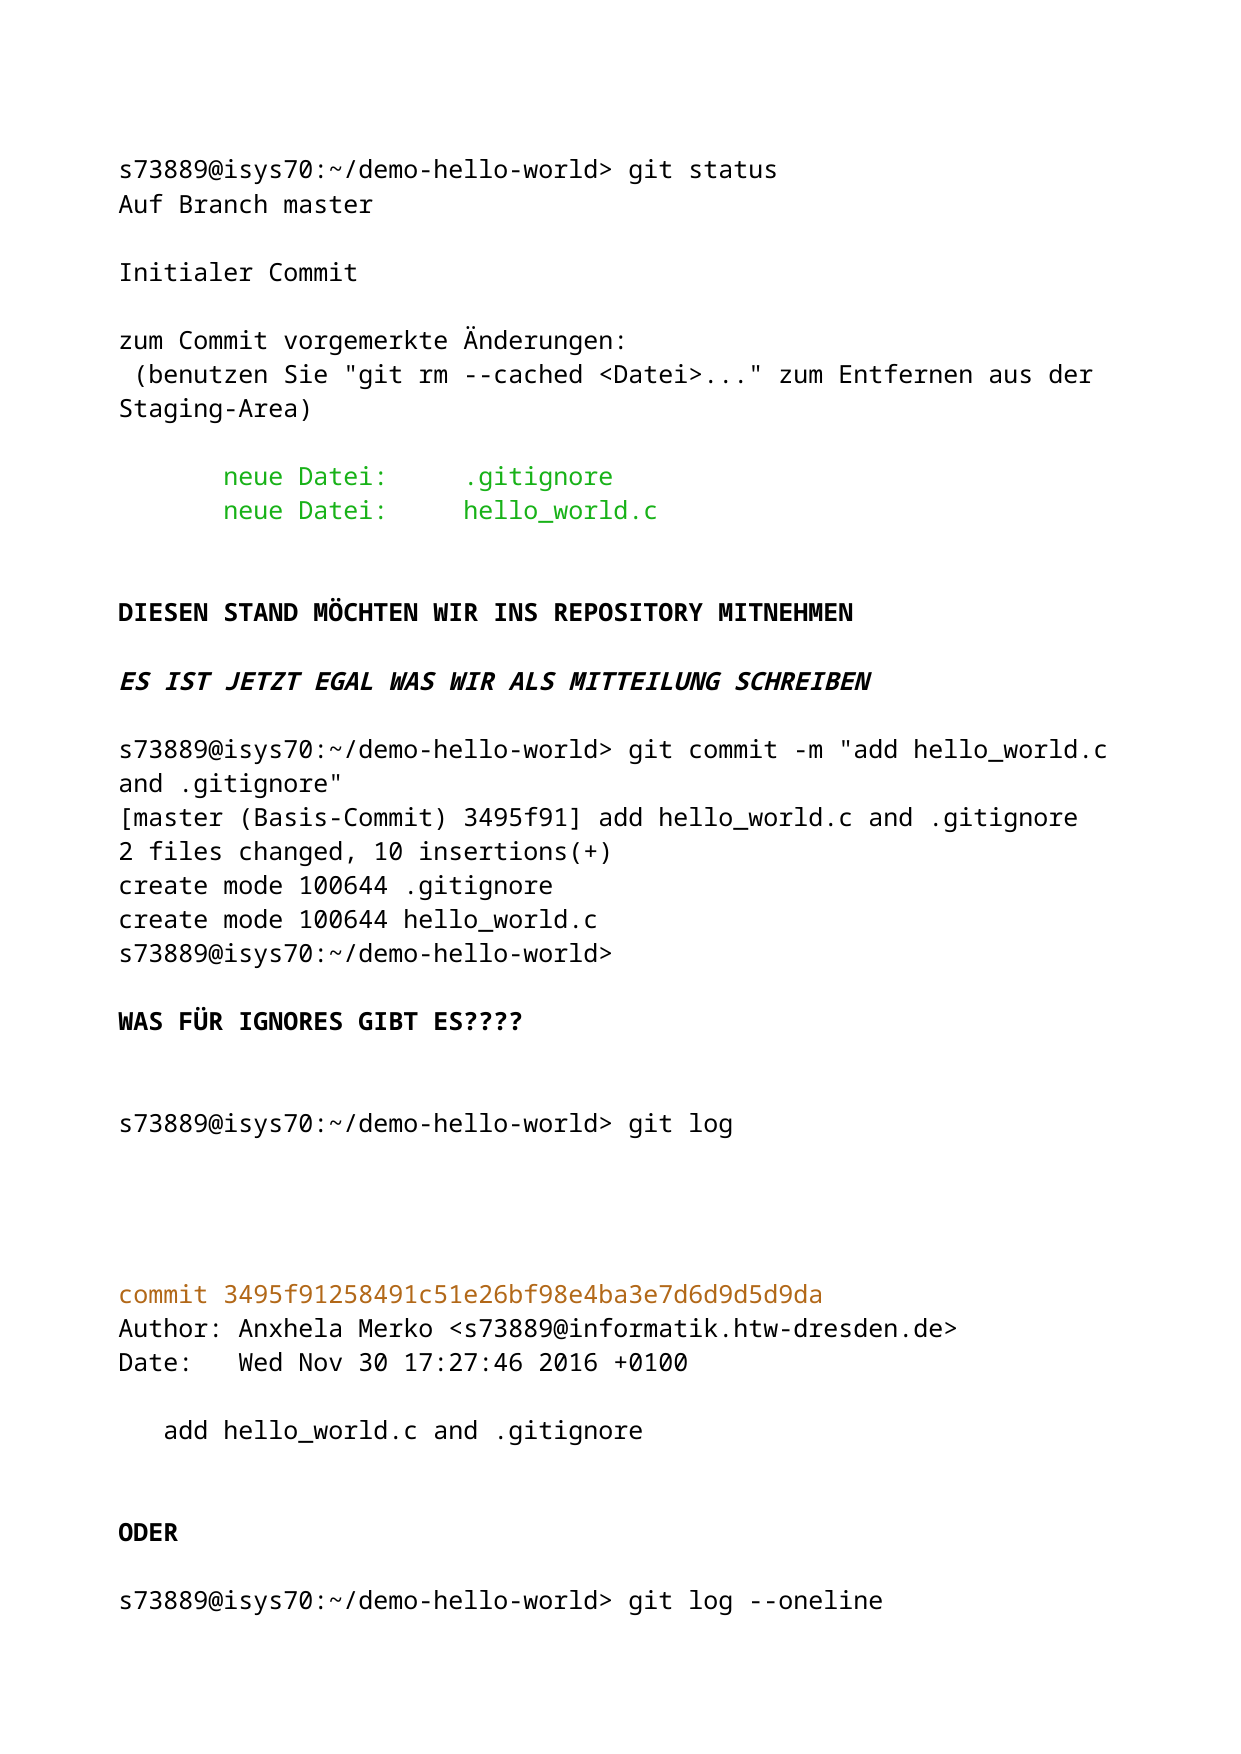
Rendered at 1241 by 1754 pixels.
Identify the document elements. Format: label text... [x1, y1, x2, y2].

text ES IST JETZT EGAL WAS WIR ALS MITTEILUNG SCHREIBEN [118, 663, 1122, 697]
text s73889@isys70:~/demo-hello-world> git log --oneline [118, 1583, 1122, 1617]
text s73889@isys70:~/demo-hello-world> git commit -m "add hello_world.c and .gitignore" [master (Basis-Commit) 3495f91] add hello_world.c and .gitignore 2 files changed, 10 insertions(+) create mode 100644 .gitignore create mode 100644 hello_world.c s73889@isys70:~/demo-hello-world> WAS FÜR IGNORES GIBT ES???? [118, 731, 1122, 1038]
text commit 3495f91258491c51e26bf98e4ba3e7d6d9d5d9da Author: Anxhela Merko <s73889@informatik.htw-dresden.de> Date: Wed Nov 30 17:27:46 2016 +0100 add hello_world.c and .gitignore [118, 1242, 1122, 1447]
text s73889@isys70:~/demo-hello-world> git status Auf Branch master Initialer Commit zum Commit vorgemerkte Änderungen: (benutzen Sie "git rm --cached <Datei>..." zum Entfernen aus der Staging-Area) neue Datei: .gitignore neue Datei: hello_world.c DIESEN STAND MÖCHTEN WIR INS REPOSITORY MITNEHMEN [118, 152, 1122, 663]
text ODER [118, 1515, 1122, 1549]
text s73889@isys70:~/demo-hello-world> git log [118, 1106, 1122, 1208]
